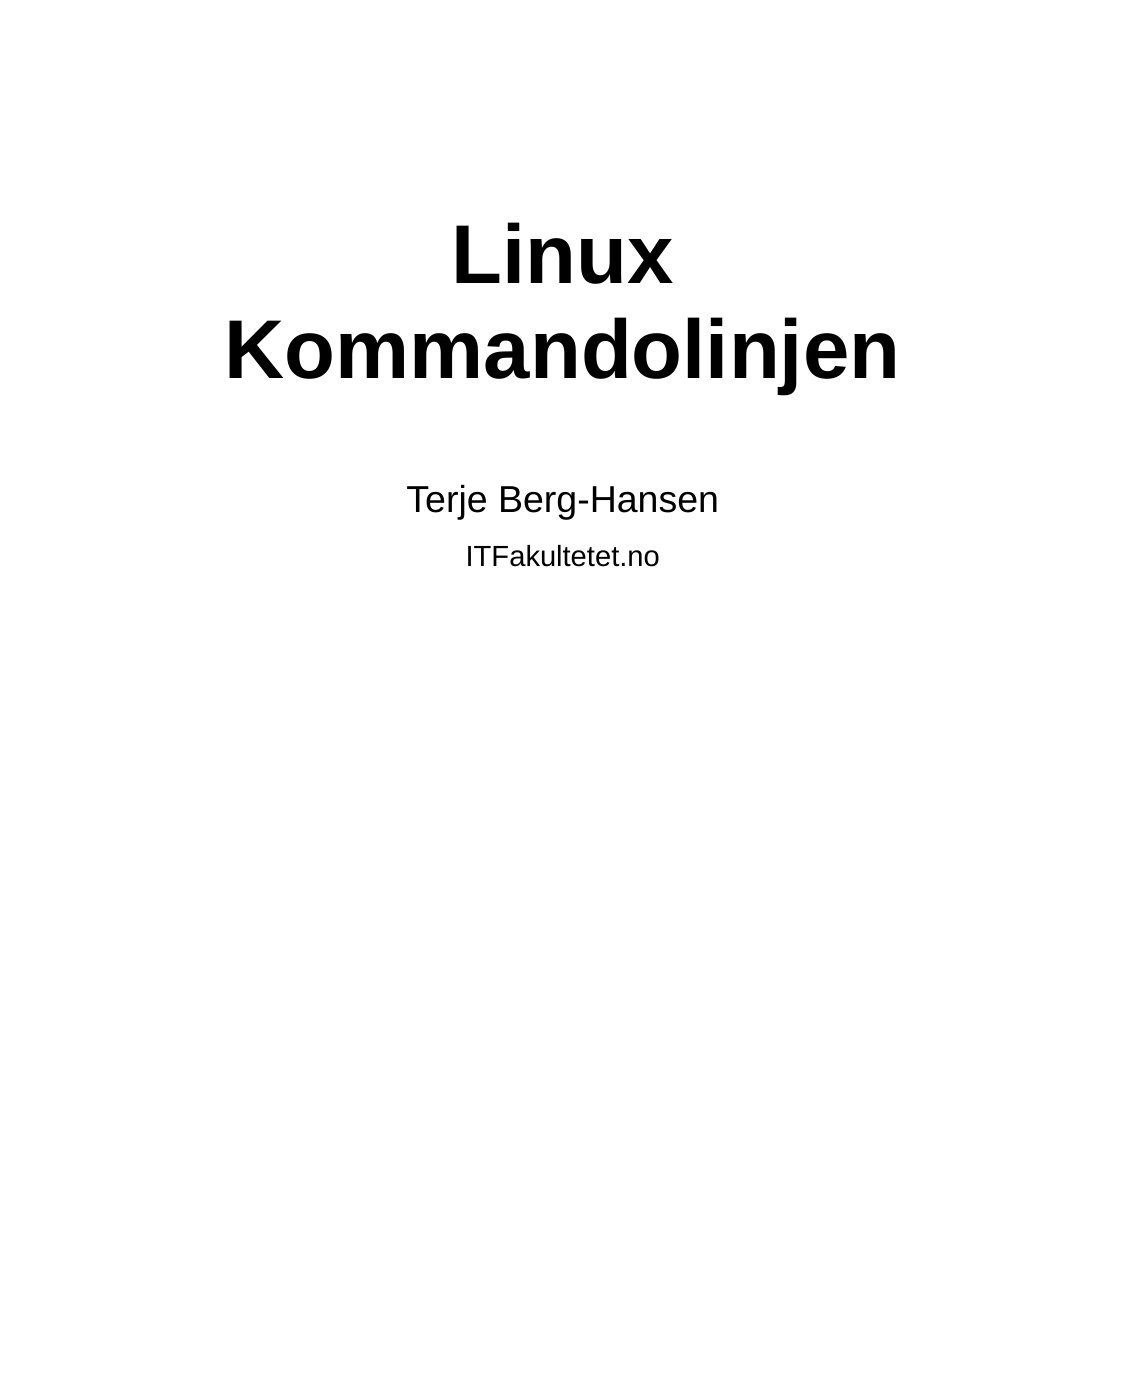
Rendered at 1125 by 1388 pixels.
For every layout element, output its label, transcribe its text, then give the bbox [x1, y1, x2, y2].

subtitle Terje Berg-Hansen [118, 477, 1007, 520]
subtitle ITFakultetet.no [118, 539, 1007, 573]
title Linux Kommandolinjen [118, 205, 1007, 397]
